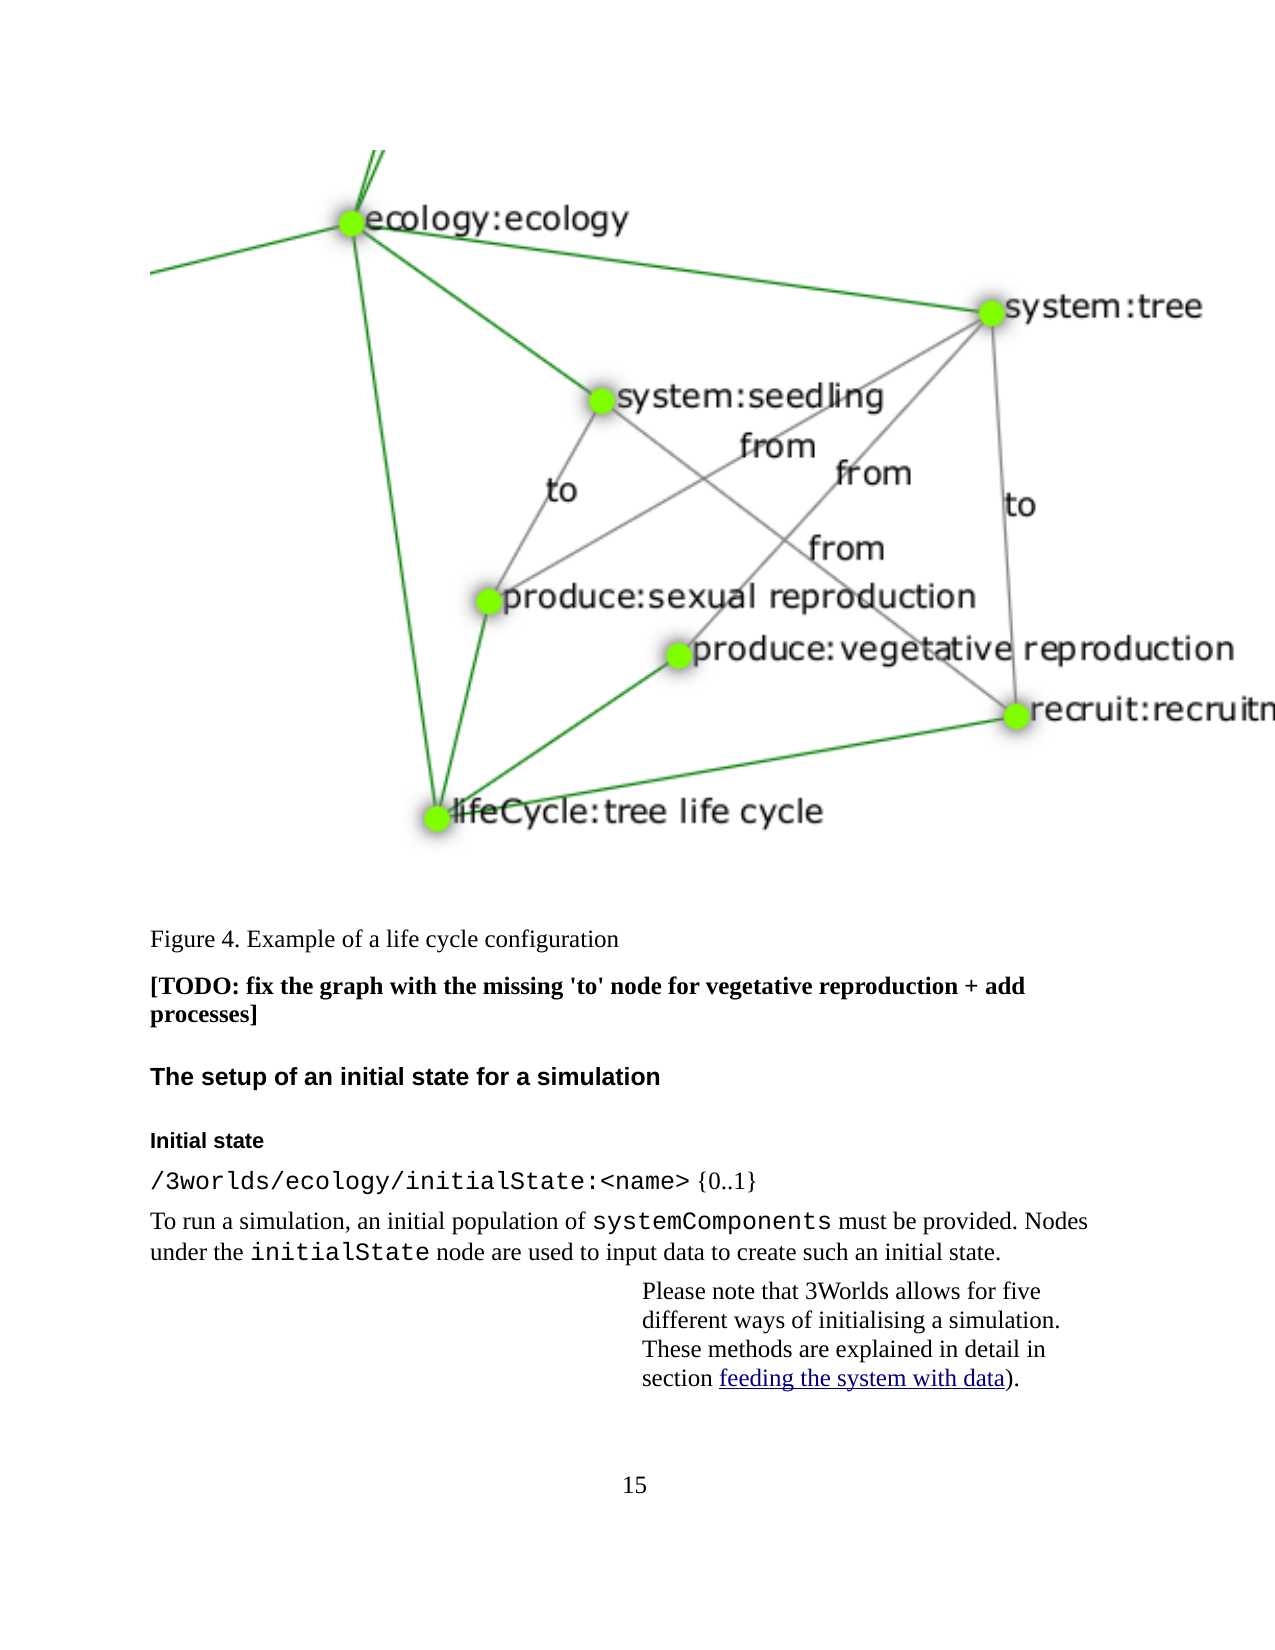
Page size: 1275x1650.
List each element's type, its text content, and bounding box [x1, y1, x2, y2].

table_header Please note that 3Worlds allows for five different ways of initialising a simulation. These methods are explained in detail in section feeding the system with data). [638, 1276, 1125, 1391]
text [TODO: fix the graph with the missing 'to' node for vegetative reproduction + add processes] [150, 971, 1125, 1028]
table_header [150, 1276, 637, 1391]
picture [150, 150, 1275, 907]
text /3worlds/ecology/initialState:<name> {0..1} [150, 1166, 1125, 1197]
subtitle The setup of an initial state for a simulation [150, 1062, 1125, 1091]
text Figure 4. Example of a life cycle configuration [150, 924, 1125, 953]
text To run a simulation, an initial population of systemComponents must be provided. Nodes under the initialState node are used to input data to create such an initial state. [150, 1206, 1125, 1267]
subtitle Initial state [150, 1128, 1125, 1153]
